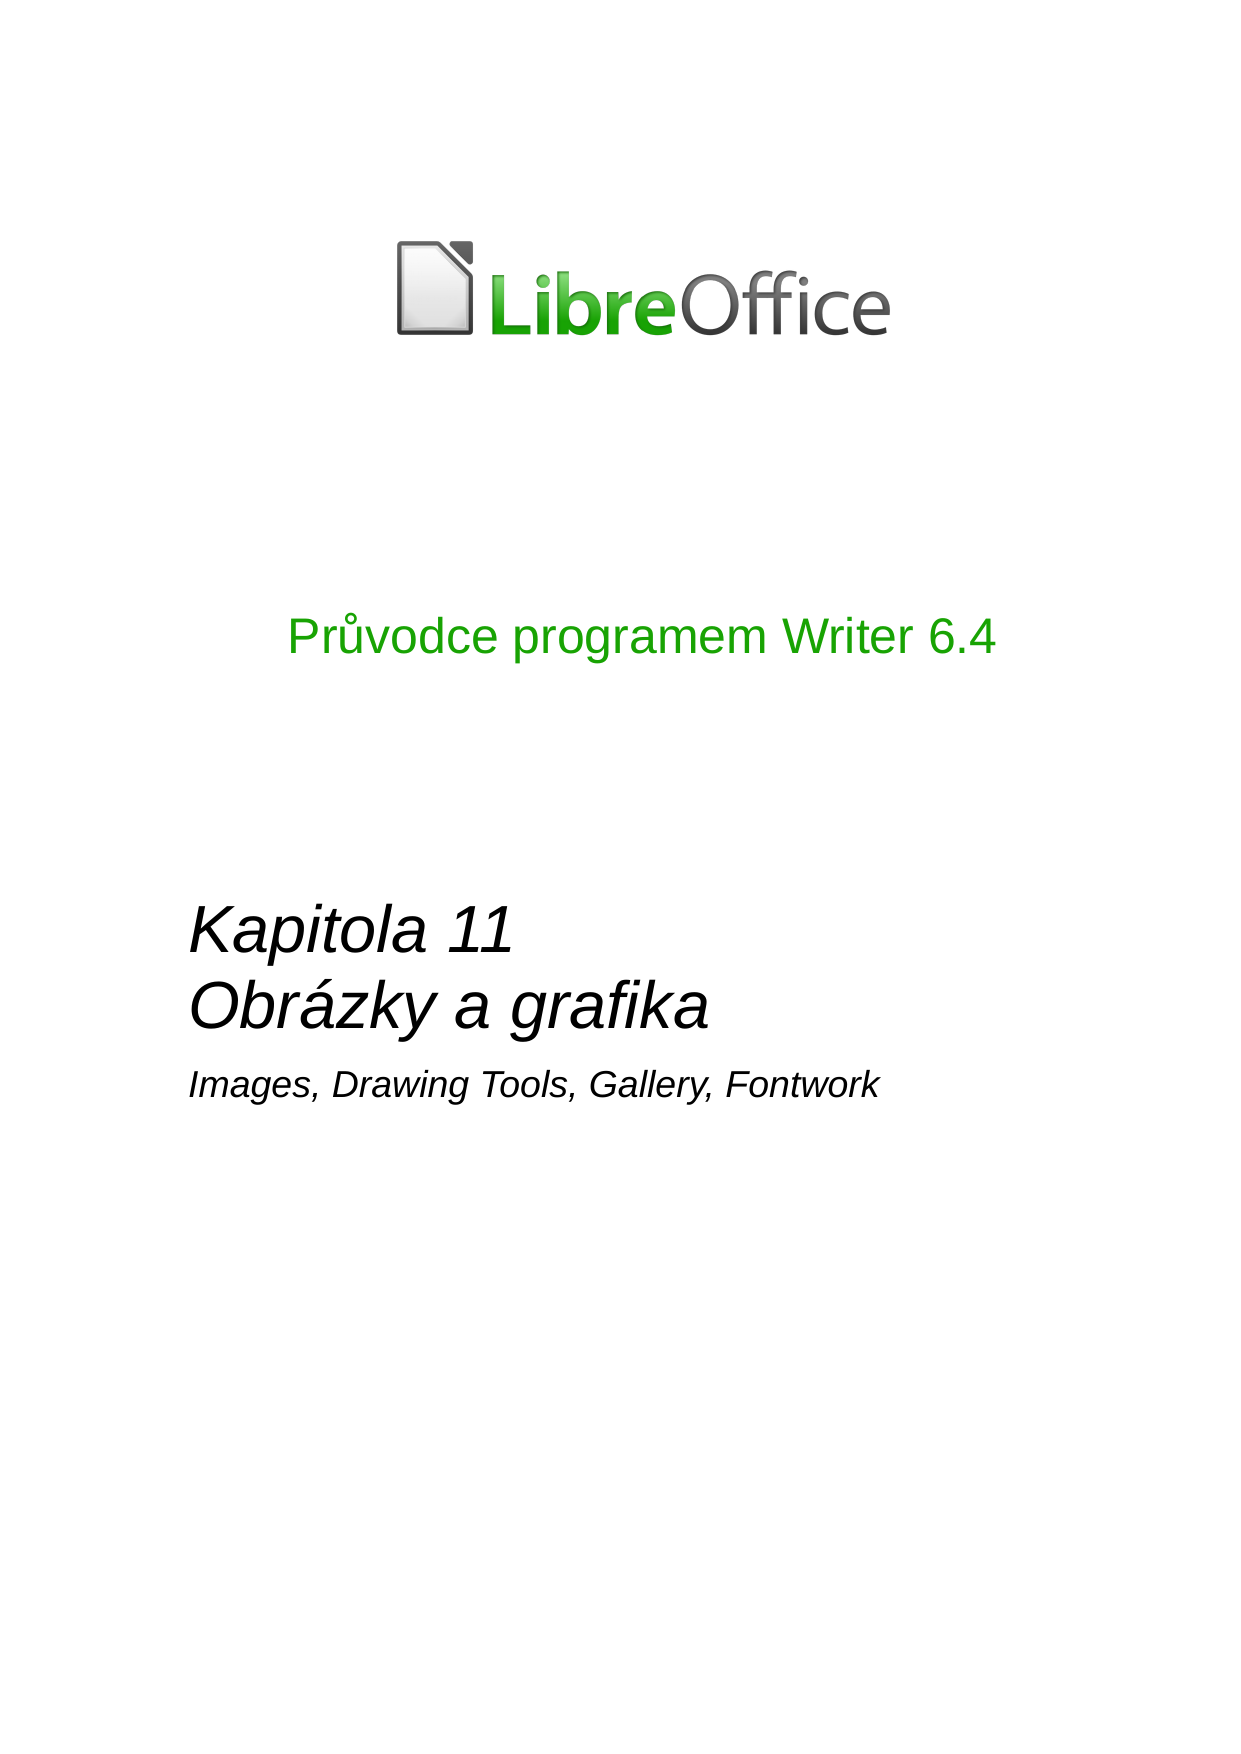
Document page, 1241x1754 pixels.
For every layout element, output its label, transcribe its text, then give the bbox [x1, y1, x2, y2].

picture [392, 236, 893, 342]
title Kapitola 11 Obrázky a grafika [188, 889, 1098, 1043]
subtitle Images, Drawing Tools, Gallery, Fontwork [188, 1062, 1098, 1105]
text Průvodce programem Writer 6.4 [188, 607, 1098, 664]
